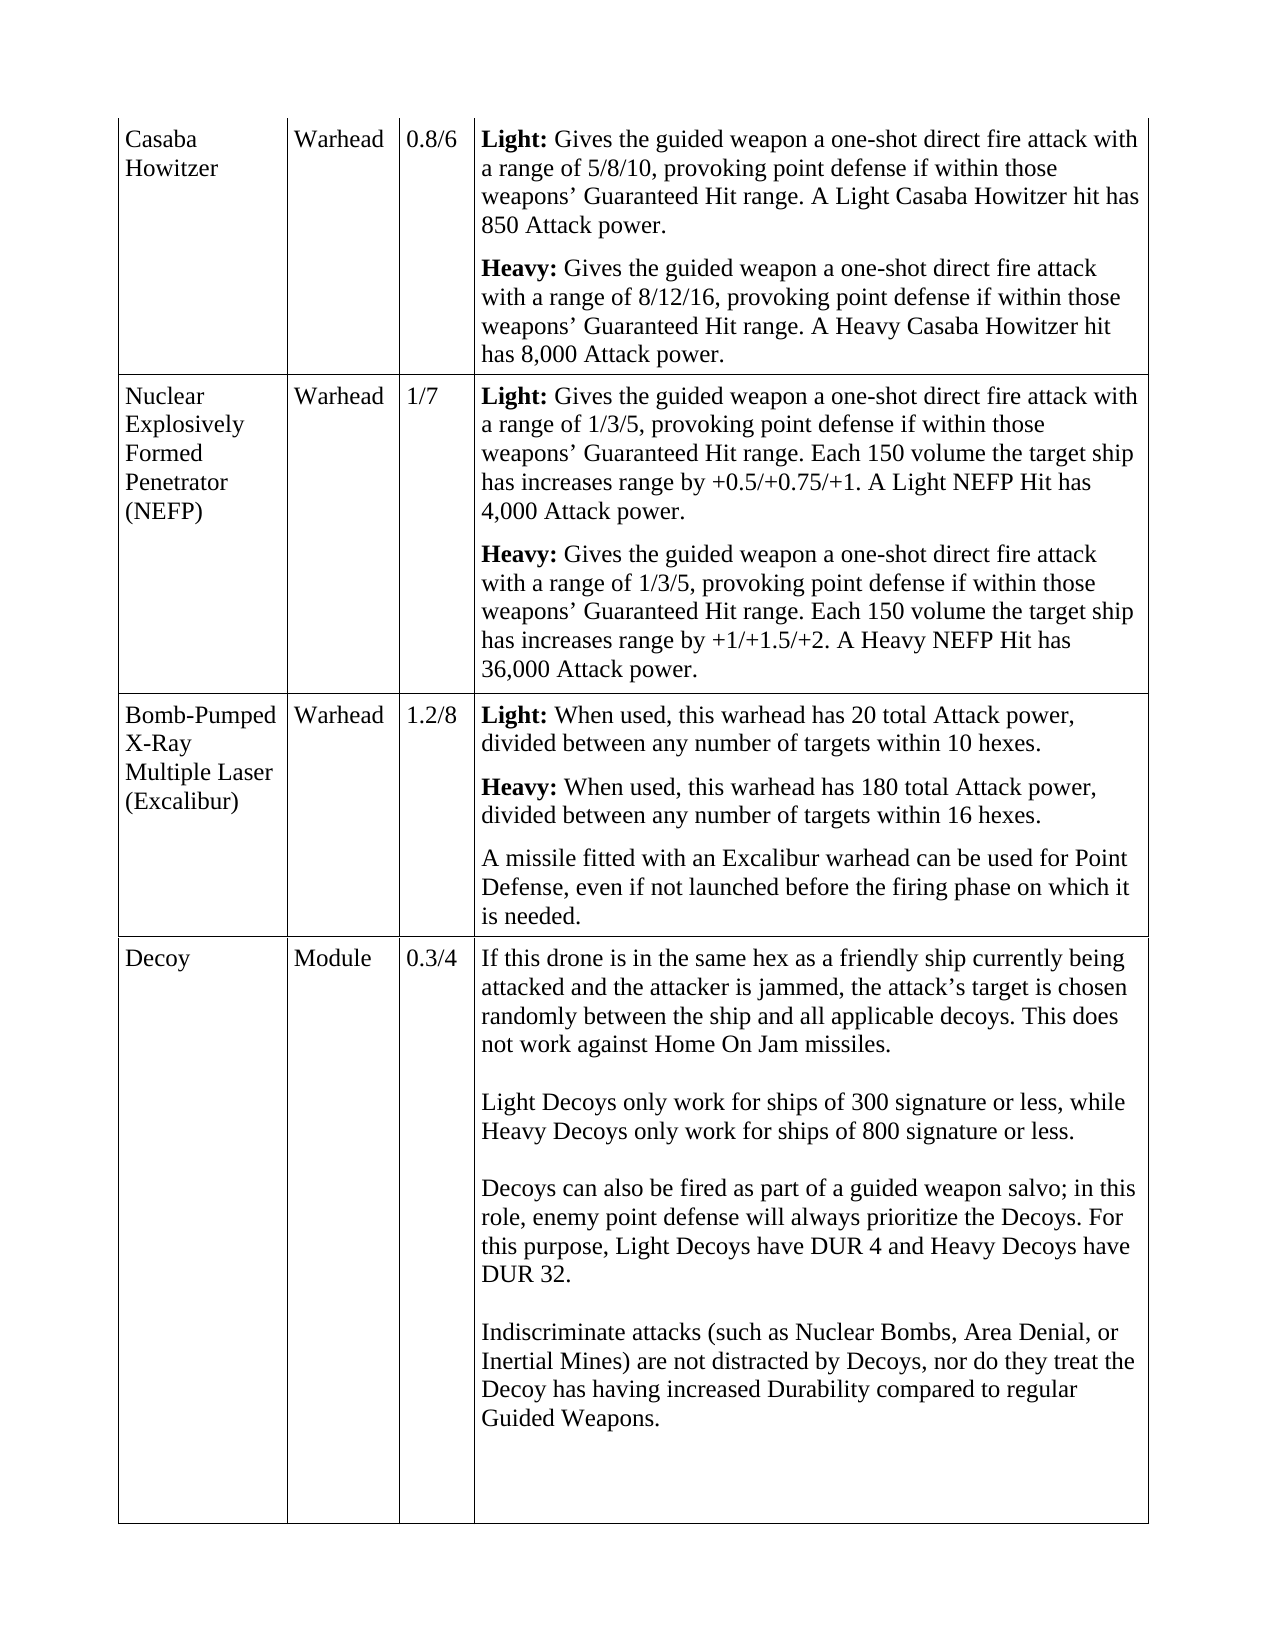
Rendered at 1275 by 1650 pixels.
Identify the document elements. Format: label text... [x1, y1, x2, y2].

table_cell Light: Gives the guided weapon a one-shot direct fire attack with a range of 1/3/5, provoking point defense if within those weapons’ Guaranteed Hit range. Each 150 volume the target ship has increases range by +0.5/+0.75/+1. A Light NEFP Hit has 4,000 Attack power. Heavy: Gives the guided weapon a one-shot direct fire attack with a range of 1/3/5, provoking point defense if within those weapons’ Guaranteed Hit range. Each 150 volume the target ship has increases range by +1/+1.5/+2. A Heavy NEFP Hit has 36,000 Attack power. [475, 375, 1148, 693]
table_cell 1.2/8 [400, 694, 474, 936]
table_cell Light: When used, this warhead has 20 total Attack power, divided between any number of targets within 10 hexes. Heavy: When used, this warhead has 180 total Attack power, divided between any number of targets within 16 hexes. A missile fitted with an Excalibur warhead can be used for Point Defense, even if not launched before the firing phase on which it is needed. [475, 694, 1148, 936]
table_cell Warhead [288, 118, 399, 374]
table_cell Decoy [119, 938, 287, 1523]
table_cell Module [288, 938, 399, 1523]
table_cell Nuclear Explosively Formed Penetrator (NEFP) [119, 375, 287, 693]
table_cell Warhead [288, 375, 399, 693]
table_cell 0.3/4 [400, 938, 474, 1523]
table_cell Warhead [288, 694, 399, 936]
table_cell Light: Gives the guided weapon a one-shot direct fire attack with a range of 5/8/10, provoking point defense if within those weapons’ Guaranteed Hit range. A Light Casaba Howitzer hit has 850 Attack power. Heavy: Gives the guided weapon a one-shot direct fire attack with a range of 8/12/16, provoking point defense if within those weapons’ Guaranteed Hit range. A Heavy Casaba Howitzer hit has 8,000 Attack power. [475, 118, 1148, 374]
table_cell 1/7 [400, 375, 474, 693]
table_cell If this drone is in the same hex as a friendly ship currently being attacked and the attacker is jammed, the attack’s target is chosen randomly between the ship and all applicable decoys. This does not work against Home On Jam missiles. Light Decoys only work for ships of 300 signature or less, while Heavy Decoys only work for ships of 800 signature or less. Decoys can also be fired as part of a guided weapon salvo; in this role, enemy point defense will always prioritize the Decoys. For this purpose, Light Decoys have DUR 4 and Heavy Decoys have DUR 32. Indiscriminate attacks (such as Nuclear Bombs, Area Denial, or Inertial Mines) are not distracted by Decoys, nor do they treat the Decoy has having increased Durability compared to regular Guided Weapons. [475, 938, 1148, 1523]
table_cell Bomb-Pumped X-Ray Multiple Laser (Excalibur) [119, 694, 287, 936]
table_cell 0.8/6 [400, 118, 474, 374]
table_cell Casaba Howitzer [119, 118, 287, 374]
